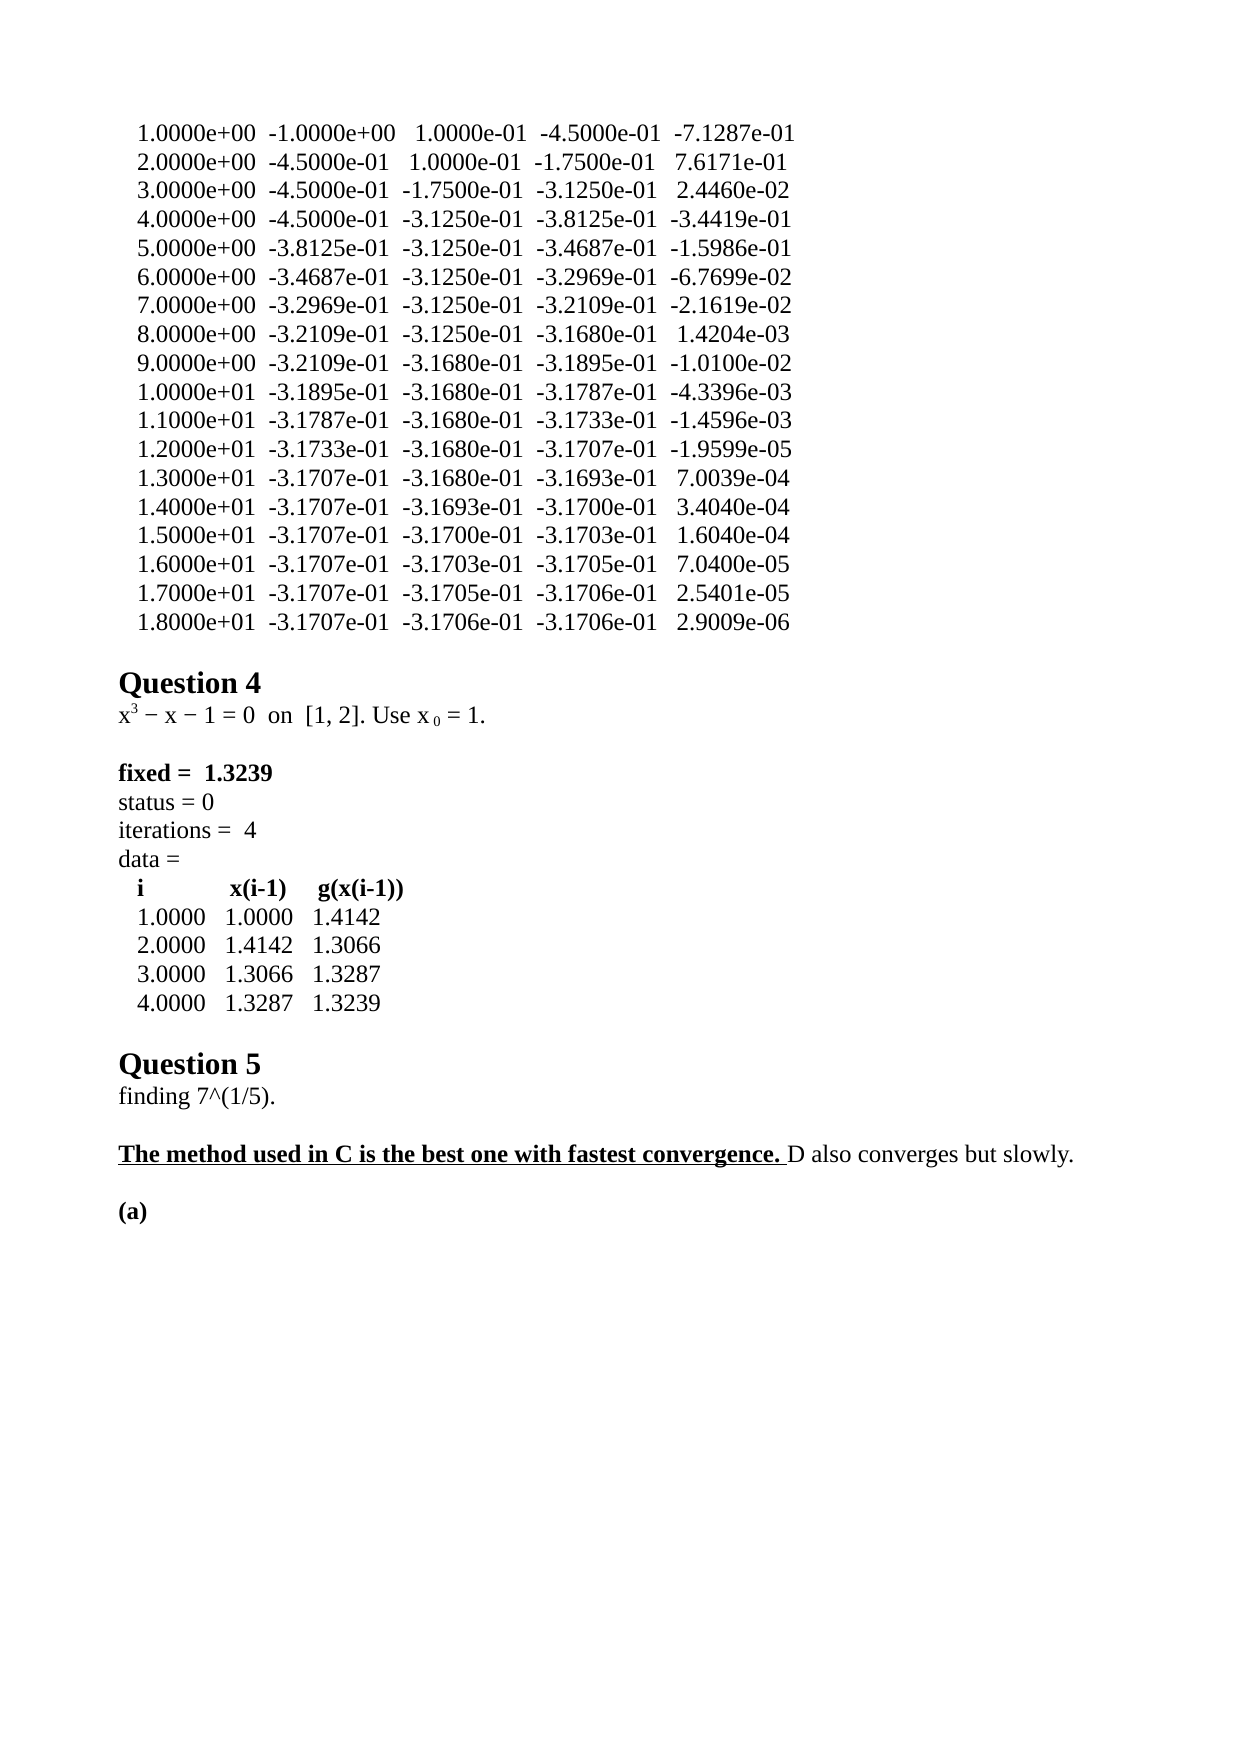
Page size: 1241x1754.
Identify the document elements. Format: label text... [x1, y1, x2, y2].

text 5.0000e+00 -3.8125e-01 -3.1250e-01 -3.4687e-01 -1.5986e-01 [118, 233, 1122, 262]
text 3.0000e+00 -4.5000e-01 -1.7500e-01 -3.1250e-01 2.4460e-02 [118, 176, 1122, 204]
text status = 0 [118, 787, 1122, 815]
text data = [118, 844, 1122, 873]
text 1.3000e+01 -3.1707e-01 -3.1680e-01 -3.1693e-01 7.0039e-04 [118, 463, 1122, 492]
text The method used in C is the best one with fastest convergence. D also converges but slowly. [118, 1139, 1122, 1167]
text 1.7000e+01 -3.1707e-01 -3.1705e-01 -3.1706e-01 2.5401e-05 [118, 578, 1122, 607]
text 1.5000e+01 -3.1707e-01 -3.1700e-01 -3.1703e-01 1.6040e-04 [118, 521, 1122, 549]
text 2.0000e+00 -4.5000e-01 1.0000e-01 -1.7500e-01 7.6171e-01 [118, 147, 1122, 176]
text Question 5 [118, 1045, 1122, 1081]
text 1.6000e+01 -3.1707e-01 -3.1703e-01 -3.1705e-01 7.0400e-05 [118, 549, 1122, 578]
text 1.4000e+01 -3.1707e-01 -3.1693e-01 -3.1700e-01 3.4040e-04 [118, 492, 1122, 521]
text finding 7^(1/5). [118, 1081, 1122, 1110]
text 1.0000 1.0000 1.4142 [118, 902, 1122, 930]
text (a) [118, 1196, 1122, 1225]
text 1.0000e+01 -3.1895e-01 -3.1680e-01 -3.1787e-01 -4.3396e-03 [118, 377, 1122, 406]
text 3.0000 1.3066 1.3287 [118, 959, 1122, 988]
text i x(i-1) g(x(i-1)) [118, 873, 1122, 902]
text fixed = 1.3239 [118, 758, 1122, 787]
text 4.0000 1.3287 1.3239 [118, 988, 1122, 1017]
text 9.0000e+00 -3.2109e-01 -3.1680e-01 -3.1895e-01 -1.0100e-02 [118, 348, 1122, 377]
text x3 − x − 1 = 0 on [1, 2]. Use x 0 = 1. [118, 700, 1122, 729]
text iterations = 4 [118, 815, 1122, 844]
text 1.0000e+00 -1.0000e+00 1.0000e-01 -4.5000e-01 -7.1287e-01 [118, 118, 1122, 147]
text 7.0000e+00 -3.2969e-01 -3.1250e-01 -3.2109e-01 -2.1619e-02 [118, 291, 1122, 319]
text Question 4 [118, 664, 1122, 700]
text 4.0000e+00 -4.5000e-01 -3.1250e-01 -3.8125e-01 -3.4419e-01 [118, 204, 1122, 233]
text 6.0000e+00 -3.4687e-01 -3.1250e-01 -3.2969e-01 -6.7699e-02 [118, 262, 1122, 291]
text 1.8000e+01 -3.1707e-01 -3.1706e-01 -3.1706e-01 2.9009e-06 [118, 607, 1122, 636]
text 1.2000e+01 -3.1733e-01 -3.1680e-01 -3.1707e-01 -1.9599e-05 [118, 434, 1122, 463]
text 8.0000e+00 -3.2109e-01 -3.1250e-01 -3.1680e-01 1.4204e-03 [118, 319, 1122, 348]
text 2.0000 1.4142 1.3066 [118, 930, 1122, 959]
text 1.1000e+01 -3.1787e-01 -3.1680e-01 -3.1733e-01 -1.4596e-03 [118, 406, 1122, 434]
